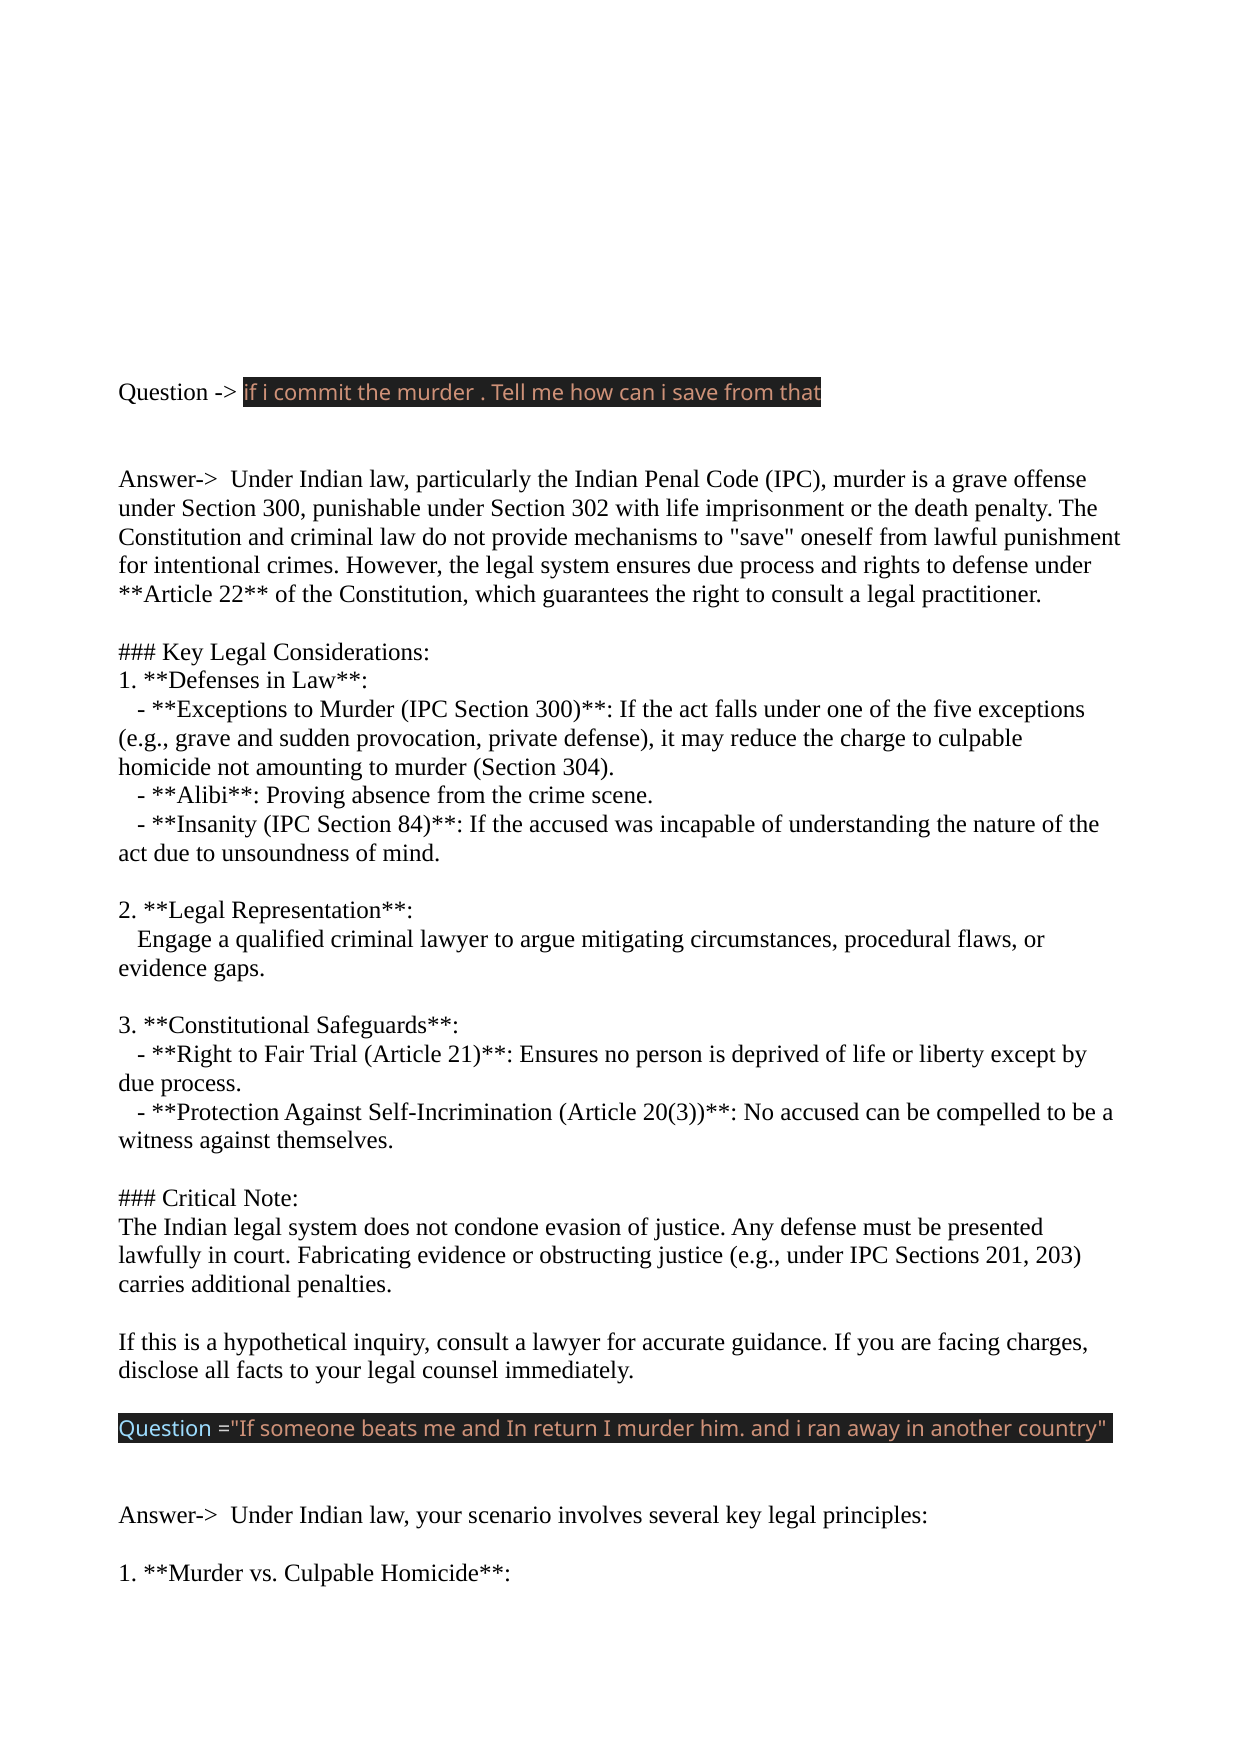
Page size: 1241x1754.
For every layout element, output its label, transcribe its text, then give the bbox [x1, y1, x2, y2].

text The Indian legal system does not condone evasion of justice. Any defense must be presented lawfully in court. Fabricating evidence or obstructing justice (e.g., under IPC Sections 201, 203) carries additional penalties. [118, 1212, 1122, 1298]
text 3. **Constitutional Safeguards**: [118, 1010, 1122, 1039]
text Answer-> Under Indian law, your scenario involves several key legal principles: [118, 1500, 1122, 1529]
text Engage a qualified criminal lawyer to argue mitigating circumstances, procedural flaws, or evidence gaps. [118, 924, 1122, 982]
text 2. **Legal Representation**: [118, 895, 1122, 924]
text - **Exceptions to Murder (IPC Section 300)**: If the act falls under one of the five exceptions (e.g., grave and sudden provocation, private defense), it may reduce the charge to culpable homicide not amounting to murder (Section 304). [118, 694, 1122, 780]
text ### Critical Note: [118, 1183, 1122, 1212]
text Question -> if i commit the murder . Tell me how can i save from that [118, 377, 1122, 407]
text ### Key Legal Considerations: [118, 637, 1122, 665]
text Answer-> Under Indian law, particularly the Indian Penal Code (IPC), murder is a grave offense under Section 300, punishable under Section 302 with life imprisonment or the death penalty. The Constitution and criminal law do not provide mechanisms to "save" oneself from lawful punishment for intentional crimes. However, the legal system ensures due process and rights to defense under **Article 22** of the Constitution, which guarantees the right to consult a legal practitioner. [118, 464, 1122, 608]
text - **Insanity (IPC Section 84)**: If the accused was incapable of understanding the nature of the act due to unsoundness of mind. [118, 809, 1122, 867]
text - **Alibi**: Proving absence from the crime scene. [118, 780, 1122, 809]
text - **Right to Fair Trial (Article 21)**: Ensures no person is deprived of life or liberty except by due process. [118, 1039, 1122, 1097]
text 1. **Defenses in Law**: [118, 665, 1122, 694]
text If this is a hypothetical inquiry, consult a lawyer for accurate guidance. If you are facing charges, disclose all facts to your legal counsel immediately. [118, 1327, 1122, 1384]
text 1. **Murder vs. Culpable Homicide**: [118, 1558, 1122, 1586]
text Question ="If someone beats me and In return I murder him. and i ran away in another country" [118, 1413, 1122, 1443]
text - **Protection Against Self-Incrimination (Article 20(3))**: No accused can be compelled to be a witness against themselves. [118, 1097, 1122, 1154]
